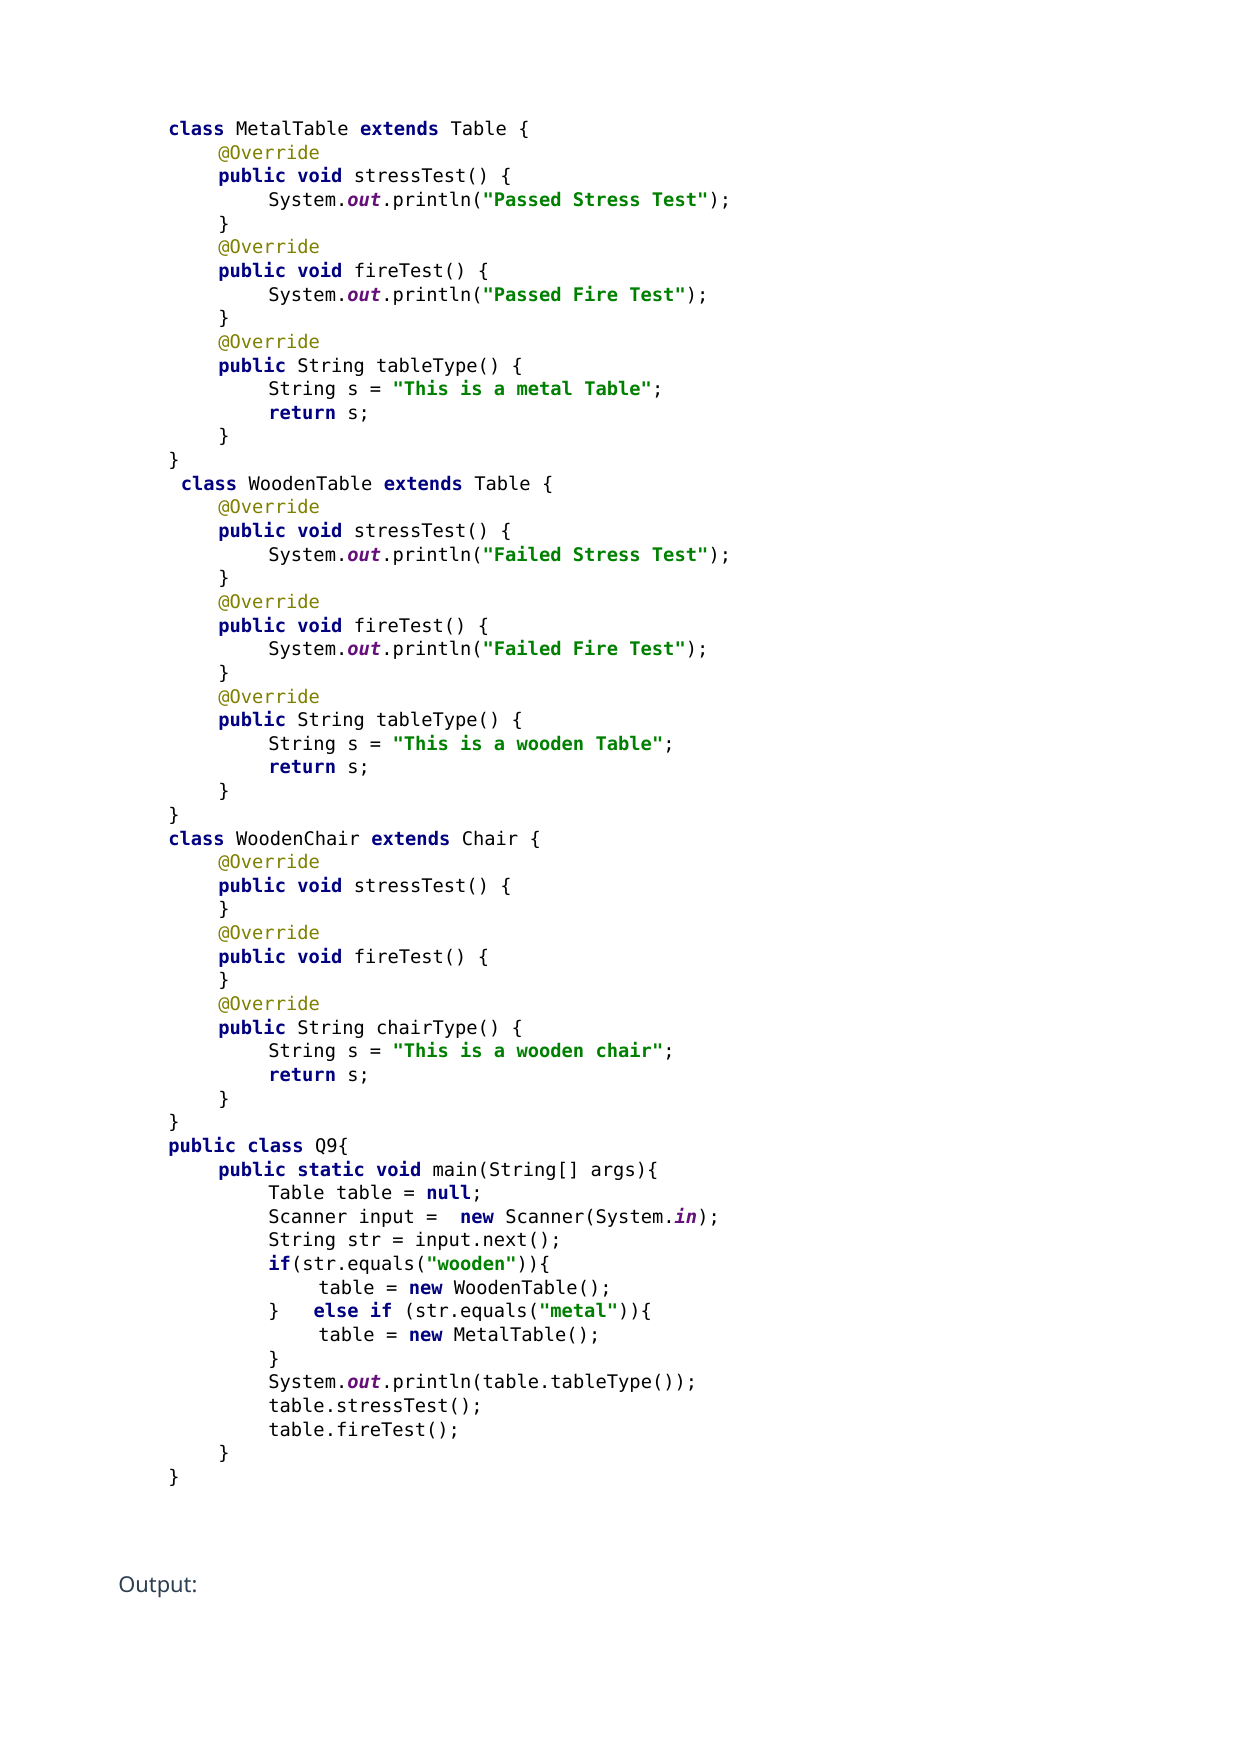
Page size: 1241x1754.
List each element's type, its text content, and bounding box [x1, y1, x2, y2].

text @Override [118, 591, 1122, 615]
text String s = "This is a wooden Table"; [118, 733, 1122, 757]
text @Override [118, 236, 1122, 260]
text Table table = null; [118, 1182, 1122, 1206]
text public String chairType() { [118, 1017, 1122, 1040]
text System.out.println("Failed Stress Test"); [118, 544, 1122, 567]
text System.out.println("Passed Fire Test"); [118, 284, 1122, 307]
text return s; [118, 402, 1122, 426]
text String s = "This is a metal Table"; [118, 378, 1122, 402]
text class WoodenTable extends Table { [118, 473, 1122, 496]
text @Override [118, 331, 1122, 354]
text @Override [118, 993, 1122, 1017]
text table.stressTest(); [118, 1395, 1122, 1419]
text public void fireTest() { [118, 260, 1122, 284]
text public void fireTest() { [118, 615, 1122, 638]
text } else if (str.equals("metal")){ [118, 1300, 1122, 1324]
text Output: [118, 1569, 1122, 1599]
text @Override [118, 496, 1122, 520]
text System.out.println(table.tableType()); [118, 1371, 1122, 1395]
text table = new MetalTable(); [118, 1324, 1122, 1348]
text } [118, 1466, 1122, 1489]
text } [118, 1088, 1122, 1111]
text System.out.println("Passed Stress Test"); [118, 189, 1122, 213]
text table = new WoodenTable(); [118, 1277, 1122, 1300]
text } [118, 898, 1122, 922]
text String str = input.next(); [118, 1229, 1122, 1253]
text } [118, 1348, 1122, 1371]
text @Override [118, 142, 1122, 165]
text } [118, 662, 1122, 686]
text return s; [118, 1064, 1122, 1088]
text } [118, 804, 1122, 827]
text } [118, 1442, 1122, 1466]
text public void fireTest() { [118, 946, 1122, 969]
text } [118, 780, 1122, 804]
text return s; [118, 757, 1122, 780]
text } [118, 307, 1122, 331]
text table.fireTest(); [118, 1419, 1122, 1442]
text public void stressTest() { [118, 520, 1122, 544]
text } [118, 213, 1122, 236]
text public void stressTest() { [118, 165, 1122, 189]
text public class Q9{ [118, 1135, 1122, 1158]
text } [118, 449, 1122, 473]
text } [118, 969, 1122, 993]
text if(str.equals("wooden")){ [118, 1253, 1122, 1277]
text } [118, 567, 1122, 591]
text String s = "This is a wooden chair"; [118, 1040, 1122, 1064]
text class MetalTable extends Table { [118, 118, 1122, 142]
text } [118, 1111, 1122, 1135]
text public String tableType() { [118, 709, 1122, 733]
text public static void main(String[] args){ [118, 1158, 1122, 1182]
text public void stressTest() { [118, 875, 1122, 898]
text @Override [118, 851, 1122, 875]
text } [118, 426, 1122, 449]
text @Override [118, 686, 1122, 709]
text @Override [118, 922, 1122, 946]
text System.out.println("Failed Fire Test"); [118, 638, 1122, 662]
text Scanner input = new Scanner(System.in); [118, 1206, 1122, 1229]
text class WoodenChair extends Chair { [118, 827, 1122, 851]
text public String tableType() { [118, 354, 1122, 378]
